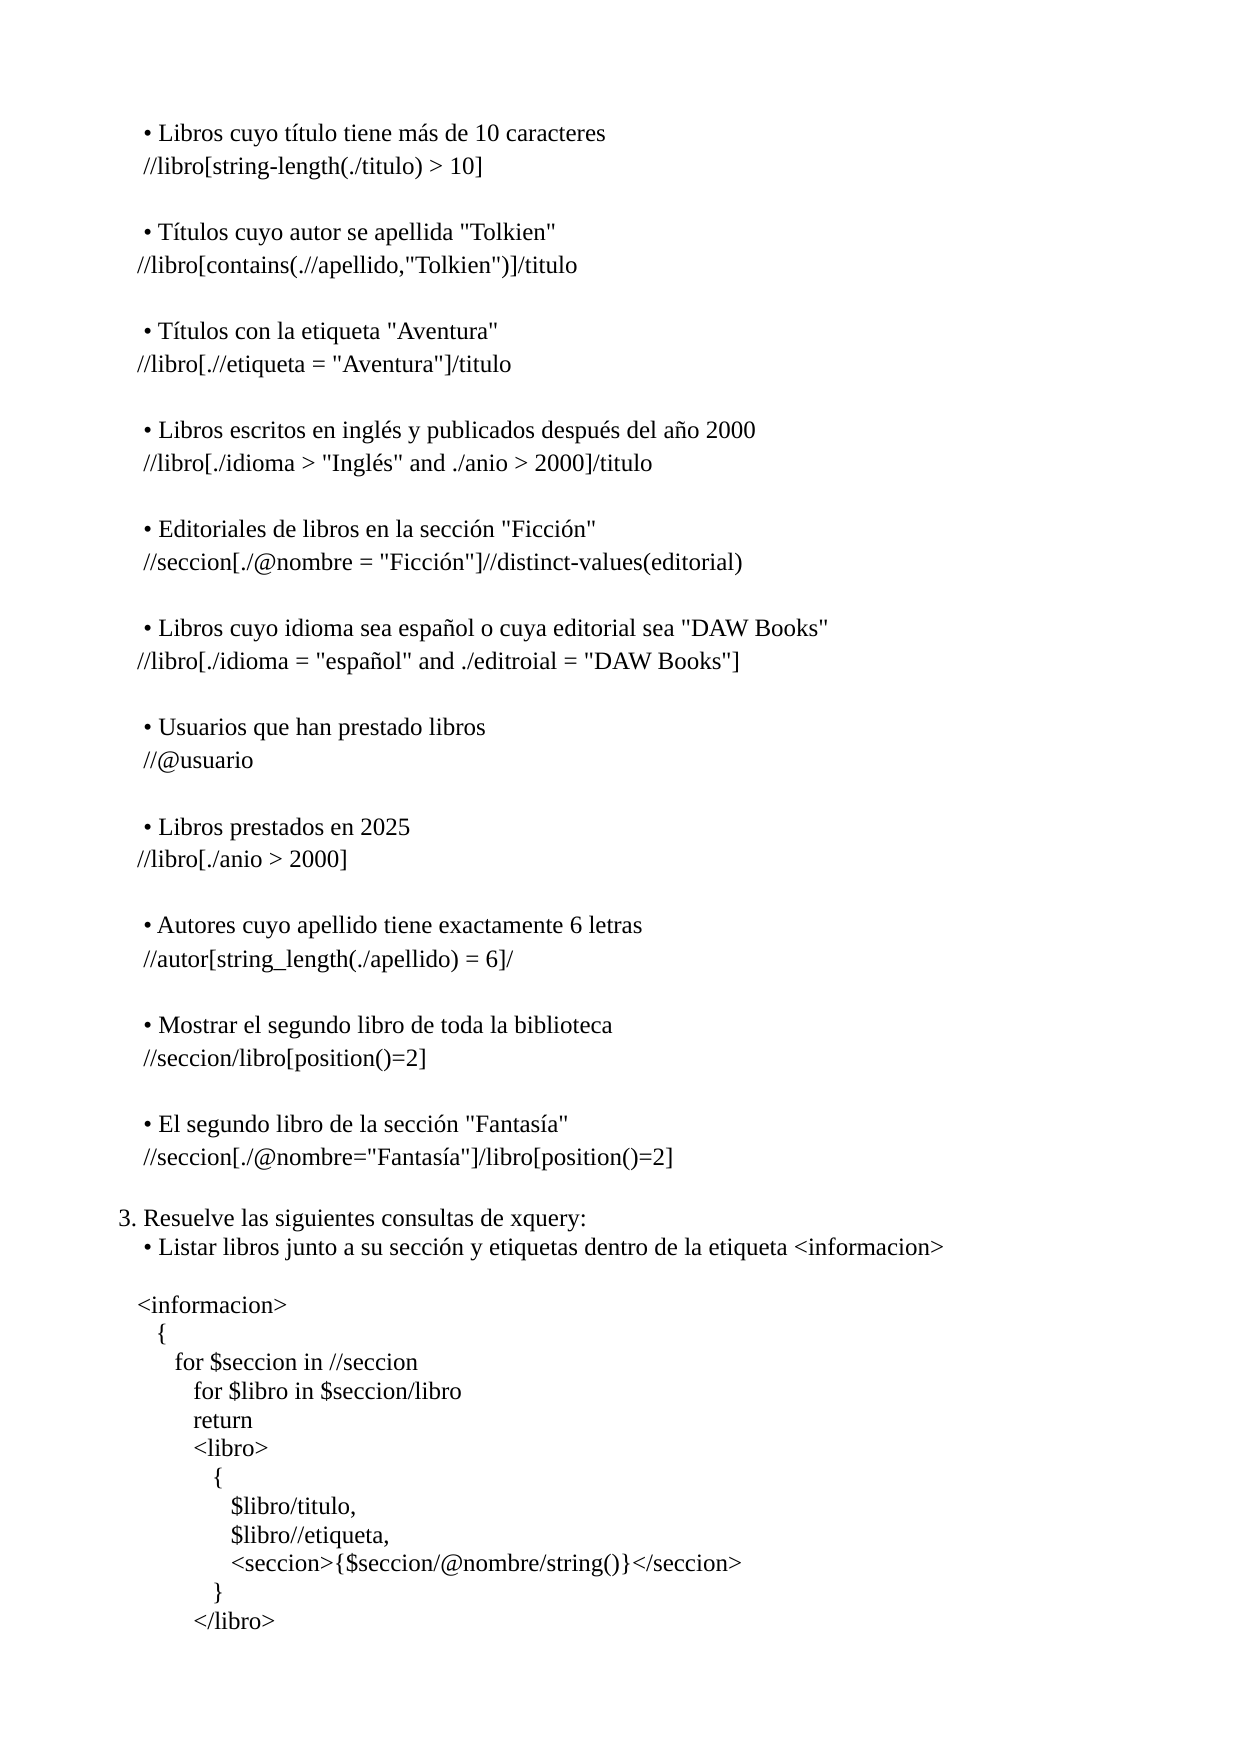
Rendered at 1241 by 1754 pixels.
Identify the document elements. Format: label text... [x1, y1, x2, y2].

text for $seccion in //seccion [118, 1347, 1122, 1376]
text • Libros cuyo título tiene más de 10 caracteres [118, 118, 1122, 147]
text • Usuarios que han prestado libros [118, 712, 1122, 741]
text //libro[string-length(./titulo) > 10] [118, 151, 1122, 180]
text • Libros cuyo idioma sea español o cuya editorial sea "DAW Books" [118, 613, 1122, 642]
text • Libros escritos en inglés y publicados después del año 2000 [118, 415, 1122, 444]
text • Libros prestados en 2025 [118, 812, 1122, 840]
text • Títulos con la etiqueta "Aventura" [118, 316, 1122, 345]
text <seccion>{$seccion/@nombre/string()}</seccion> [118, 1548, 1122, 1577]
text //seccion/libro[position()=2] [118, 1043, 1122, 1071]
text • Autores cuyo apellido tiene exactamente 6 letras [118, 911, 1122, 939]
text //libro[./idioma = "español" and ./editroial = "DAW Books"] [118, 646, 1122, 675]
text • El segundo libro de la sección "Fantasía" [118, 1109, 1122, 1137]
text • Listar libros junto a su sección y etiquetas dentro de la etiqueta <informacion> [118, 1232, 1122, 1261]
text //autor[string_length(./apellido) = 6]/ [118, 944, 1122, 972]
text 3. Resuelve las siguientes consultas de xquery: [118, 1203, 1122, 1232]
text { [118, 1462, 1122, 1491]
text //seccion[./@nombre="Fantasía"]/libro[position()=2] [118, 1142, 1122, 1171]
text //seccion[./@nombre = "Ficción"]//distinct-values(editorial) [118, 547, 1122, 576]
text $libro/titulo, [118, 1491, 1122, 1520]
text { [118, 1318, 1122, 1347]
text $libro//etiqueta, [118, 1520, 1122, 1548]
text </libro> [118, 1606, 1122, 1635]
text for $libro in $seccion/libro [118, 1376, 1122, 1405]
text //libro[contains(.//apellido,"Tolkien")]/titulo [118, 250, 1122, 279]
text <libro> [118, 1433, 1122, 1462]
text //libro[./anio > 2000] [118, 844, 1122, 873]
text //@usuario [118, 746, 1122, 774]
text • Mostrar el segundo libro de toda la biblioteca [118, 1010, 1122, 1038]
text //libro[./idioma > "Inglés" and ./anio > 2000]/titulo [118, 448, 1122, 477]
text //libro[.//etiqueta = "Aventura"]/titulo [118, 349, 1122, 378]
text • Editoriales de libros en la sección "Ficción" [118, 514, 1122, 543]
text <informacion> [118, 1290, 1122, 1318]
text return [118, 1405, 1122, 1433]
text • Títulos cuyo autor se apellida "Tolkien" [118, 217, 1122, 246]
text } [118, 1577, 1122, 1606]
